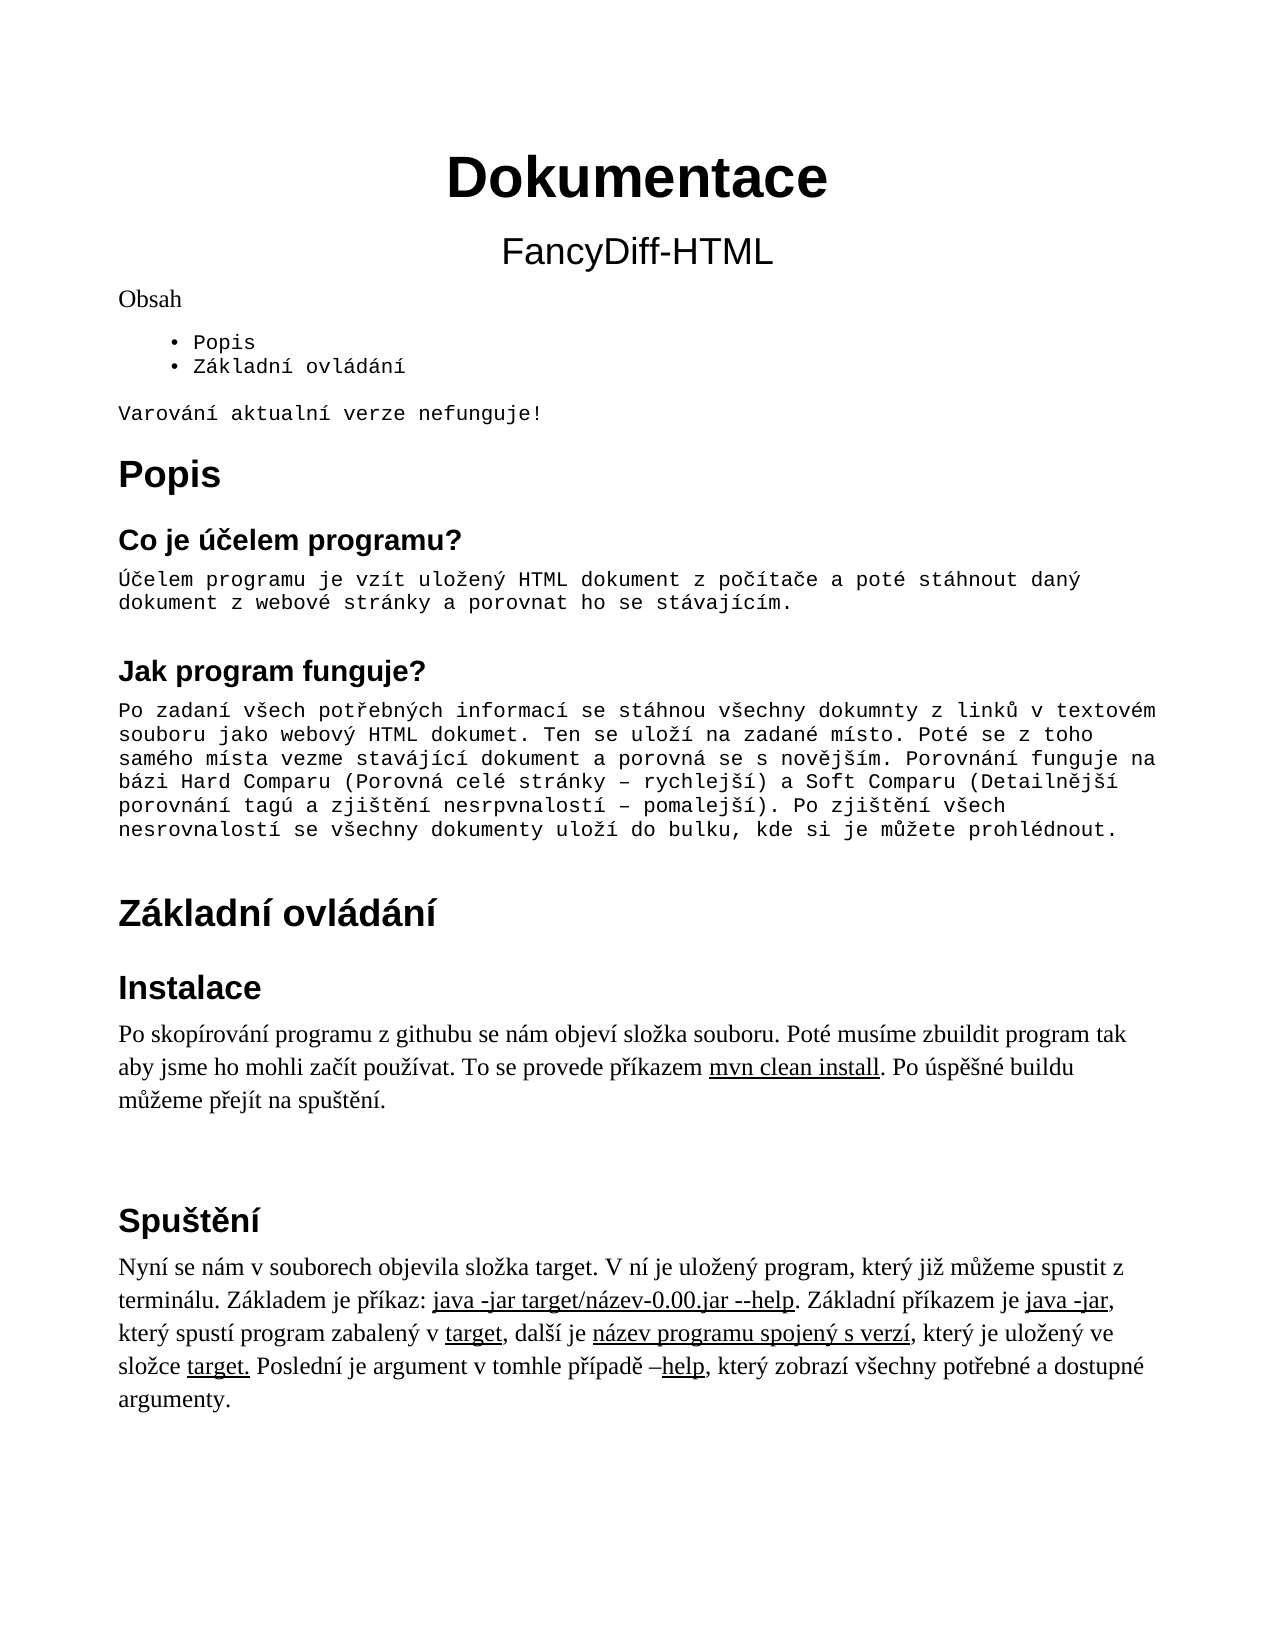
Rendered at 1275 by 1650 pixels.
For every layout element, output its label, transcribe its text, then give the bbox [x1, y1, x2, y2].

text Účelem programu je vzít uložený HTML dokument z počítače a poté stáhnout daný dokument z webové stránky a porovnat ho se stávajícím. [118, 569, 1157, 616]
subtitle Základní ovládání [118, 891, 1157, 935]
text • Popis [118, 332, 1157, 356]
text Obsah [118, 284, 1157, 313]
text Varování aktualní verze nefunguje! [118, 403, 1157, 427]
title Dokumentace [118, 143, 1157, 210]
text Nyní se nám v souborech objevila složka target. V ní je uložený program, který již můžeme spustit z terminálu. Základem je příkaz: java -jar target/název-0.00.jar --help. Základní příkazem je java -jar, který spustí program zabalený v target, další je název programu spojený s verzí, který je uložený ve složce target. Poslední je argument v tomhle případě –help, který zobrazí všechny potřebné a dostupné argumenty. [118, 1252, 1157, 1413]
text Po skopírování programu z githubu se nám objeví složka souboru. Poté musíme zbuildit program tak aby jsme ho mohli začít používat. To se provede příkazem mvn clean install. Po úspěšné buildu můžeme přejít na spuštění. [118, 1019, 1157, 1114]
subtitle Popis [118, 452, 1157, 495]
subtitle Co je účelem programu? [118, 522, 1157, 556]
subtitle FancyDiff-HTML [118, 229, 1157, 272]
subtitle Spuštění [118, 1201, 1157, 1240]
subtitle Jak program funguje? [118, 654, 1157, 688]
text • Základní ovládání [118, 356, 1157, 379]
text Po zadaní všech potřebných informací se stáhnou všechny dokumnty z linků v textovém souboru jako webový HTML dokumet. Ten se uloží na zadané místo. Poté se z toho samého místa vezme stavájící dokument a porovná se s novějším. Porovnání funguje na bázi Hard Comparu (Porovná celé stránky – rychlejší) a Soft Comparu (Detailnější porovnání tagú a zjištění nesrpvnalostí – pomalejší). Po zjištění všech nesrovnalostí se všechny dokumenty uloží do bulku, kde si je můžete prohlédnout. [118, 701, 1157, 842]
subtitle Instalace [118, 968, 1157, 1007]
